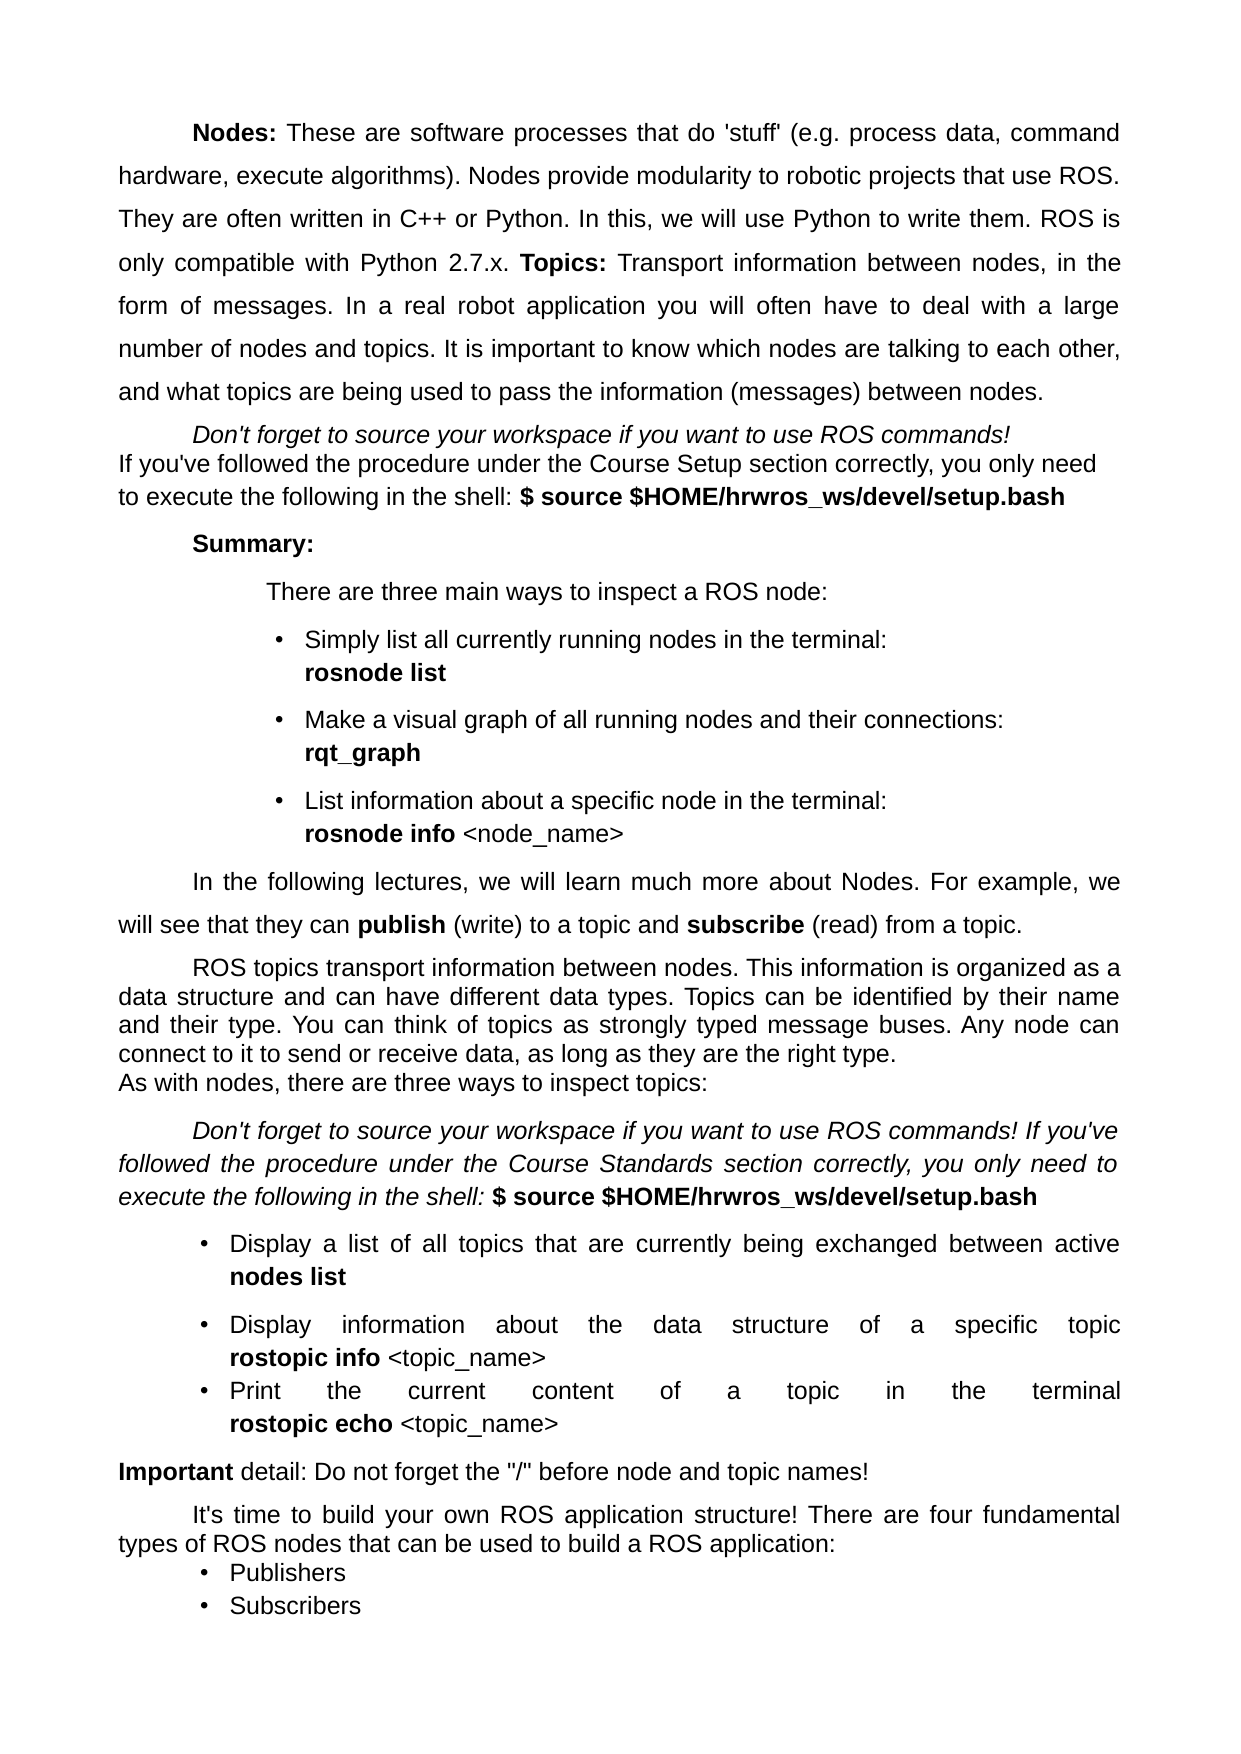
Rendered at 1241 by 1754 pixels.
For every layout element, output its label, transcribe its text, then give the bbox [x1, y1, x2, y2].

list Make a visual graph of all running nodes and their connections: rqt_graph [275, 705, 1122, 767]
list List information about a specific node in the terminal: rosnode info <node_name> [275, 786, 1122, 848]
text Nodes: These are software processes that do 'stuff' (e.g. process data, command hardware, execute algorithms). Nodes provide modularity to robotic projects that use ROS. They are often written in C++ or Python. In this, we will use Python to write them. ROS is only compatible with Python 2.7.x. Topics: Transport information between nodes, in the form of messages. In a real robot application you will often have to deal with a large number of nodes and topics. It is important to know which nodes are talking to each other, and what topics are being used to pass the information (messages) between nodes. [118, 118, 1122, 406]
list Print the current content of a topic in the terminal rostopic echo <topic_name> [200, 1376, 1122, 1438]
list Simply list all currently running nodes in the terminal: rosnode list [275, 624, 1122, 686]
text Don't forget to source your workspace if you want to use ROS commands! If you've followed the procedure under the Course Standards section correctly, you only need to execute the following in the shell: $ source $HOME/hrwros_ws/devel/setup.bash [118, 1116, 1122, 1210]
text As with nodes, there are three ways to inspect topics: [118, 1068, 1122, 1097]
text There are three main ways to inspect a ROS node: [118, 577, 1122, 606]
text In the following lectures, we will learn much more about Nodes. For example, we will see that they can publish (write) to a topic and subscribe (read) from a topic. [118, 867, 1122, 939]
text Don't forget to source your workspace if you want to use ROS commands! [118, 420, 1122, 449]
list Subscribers [200, 1591, 1122, 1619]
text Important detail: Do not forget the "/" before node and topic names! [118, 1457, 1122, 1486]
text If you've followed the procedure under the Course Setup section correctly, you only need to execute the following in the shell: $ source $HOME/hrwros_ws/devel/setup.bash [118, 449, 1122, 511]
list Display information about the data structure of a specific topic rostopic info <topic_name> [200, 1310, 1122, 1372]
list Display a list of all topics that are currently being exchanged between active nodes list [200, 1229, 1122, 1291]
text Summary: [118, 529, 1122, 558]
list Publishers [200, 1557, 1122, 1586]
text ROS topics transport information between nodes. This information is organized as a data structure and can have different data types. Topics can be identified by their name and their type. You can think of topics as strongly typed message buses. Any node can connect to it to send or receive data, as long as they are the right type. [118, 953, 1122, 1068]
text It's time to build your own ROS application structure! There are four fundamental types of ROS nodes that can be used to build a ROS application: [118, 1500, 1122, 1557]
